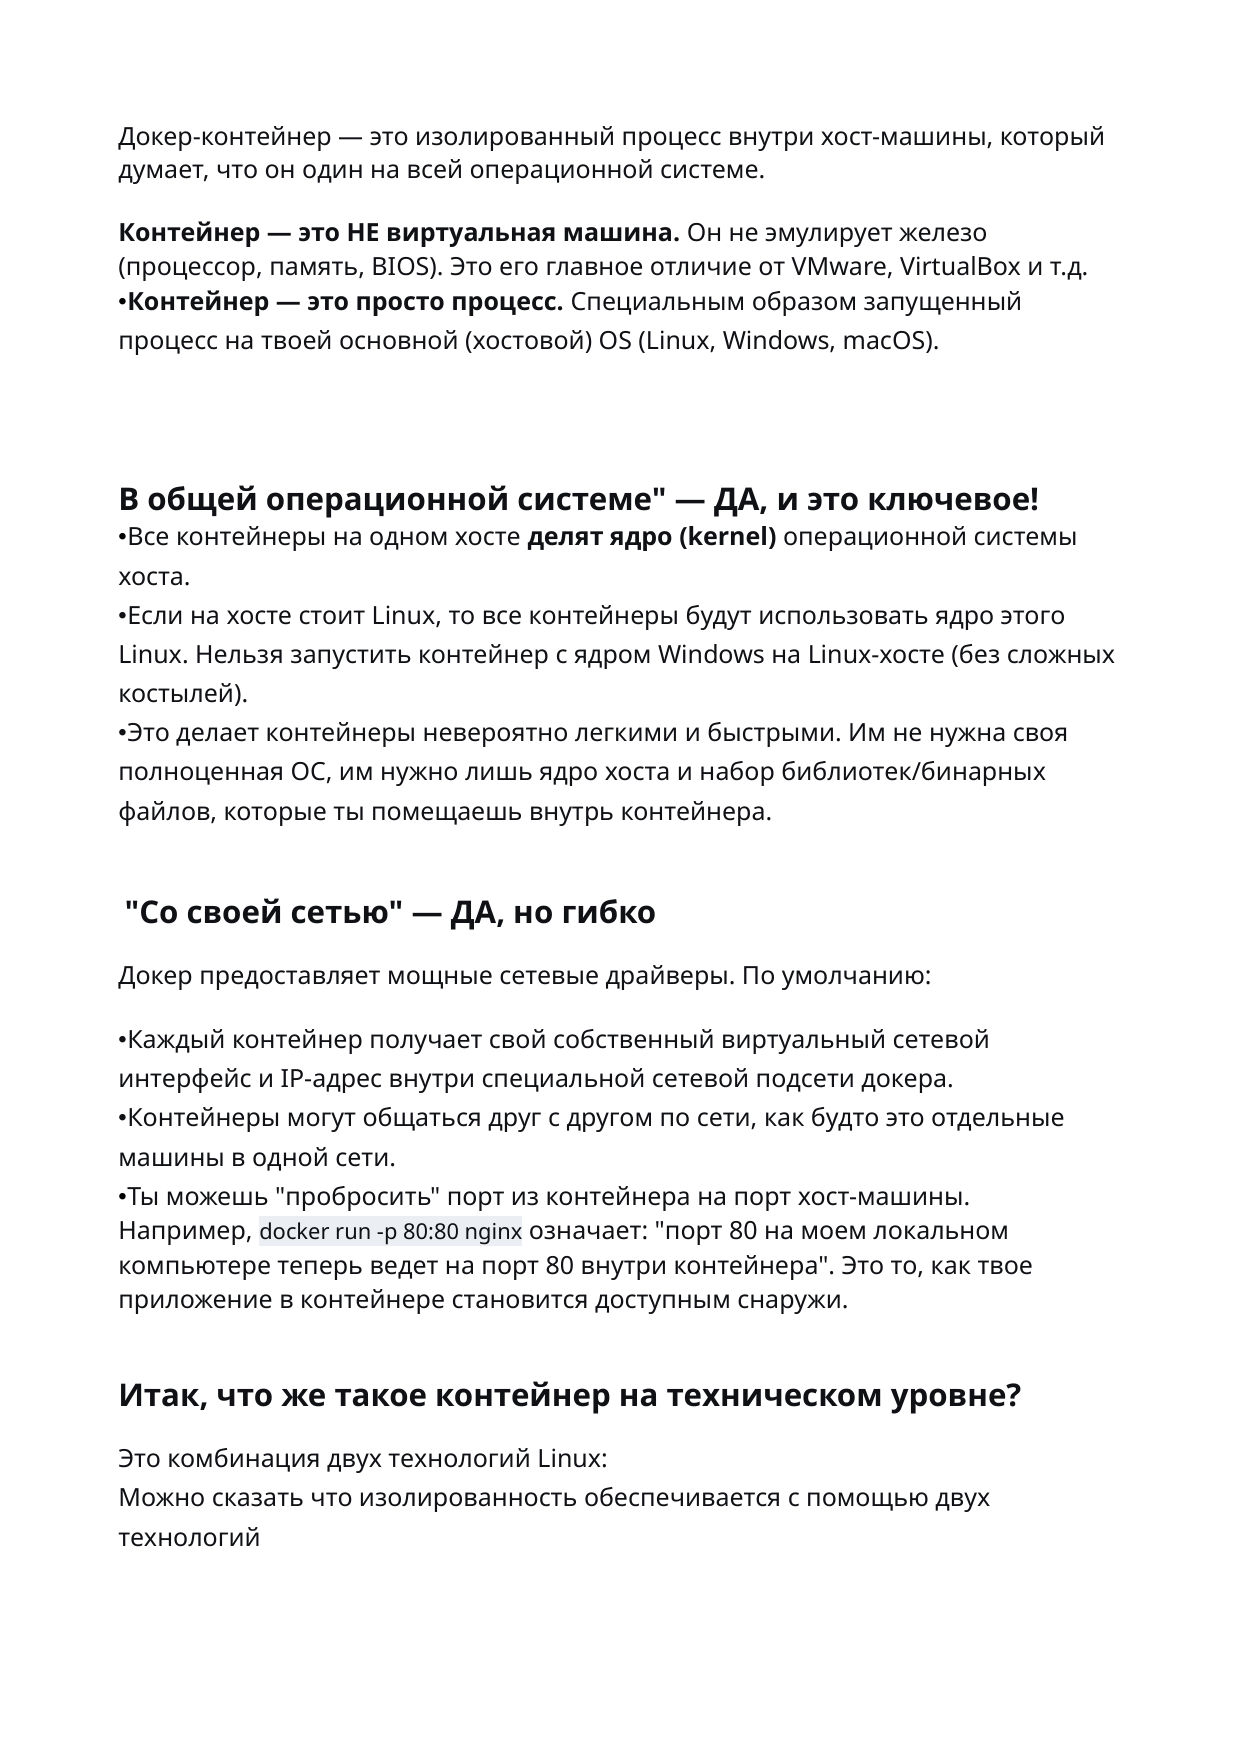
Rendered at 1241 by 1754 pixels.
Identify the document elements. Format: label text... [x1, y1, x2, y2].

text Докер-контейнер — это изолированный процесс внутри хост-машины, который думает, что он один на всей операционной системе. Контейнер — это НЕ виртуальная машина. Он не эмулирует железо (процессор, память, BIOS). Это его главное отличие от VMware, VirtualBox и т.д. [118, 118, 1122, 283]
text Итак, что же такое контейнер на техническом уровне? [118, 1316, 1122, 1416]
list Все контейнеры на одном хосте делят ядро (kernel) операционной системы хоста. [118, 519, 1122, 592]
list Каждый контейнер получает свой собственный виртуальный сетевой интерфейс и IP-адрес внутри специальной сетевой подсети докера. [118, 1022, 1122, 1095]
list Это делает контейнеры невероятно легкими и быстрыми. Им не нужна своя полноценная ОС, им нужно лишь ядро хоста и набор библиотек/бинарных файлов, которые ты помещаешь внутрь контейнера. [118, 715, 1122, 827]
text Докер предоставляет мощные сетевые драйверы. По умолчанию: [118, 957, 1122, 992]
list Контейнер — это просто процесс. Специальным образом запущенный процесс на твоей основной (хостовой) OS (Linux, Windows, macOS). [118, 283, 1122, 356]
list Ты можешь "пробросить" порт из контейнера на порт хост-машины. Например, docker run -p 80:80 nginx означает: "порт 80 на моем локальном компьютере теперь ведет на порт 80 внутри контейнера". Это то, как твое приложение в контейнере становится доступным снаружи. [118, 1178, 1122, 1316]
text Это комбинация двух технологий Linux: Можно сказать что изолированность обеспечивается с помощью двух технологий [118, 1441, 1122, 1553]
text В общей операционной системе" — ДА, и это ключевое! [118, 361, 1122, 519]
list Контейнеры могут общаться друг с другом по сети, как будто это отдельные машины в одной сети. [118, 1100, 1122, 1173]
text "Со своей сетью" — ДА, но гибко [118, 832, 1122, 932]
list Если на хосте стоит Linux, то все контейнеры будут использовать ядро этого Linux. Нельзя запустить контейнер с ядром Windows на Linux-хосте (без сложных костылей). [118, 597, 1122, 710]
